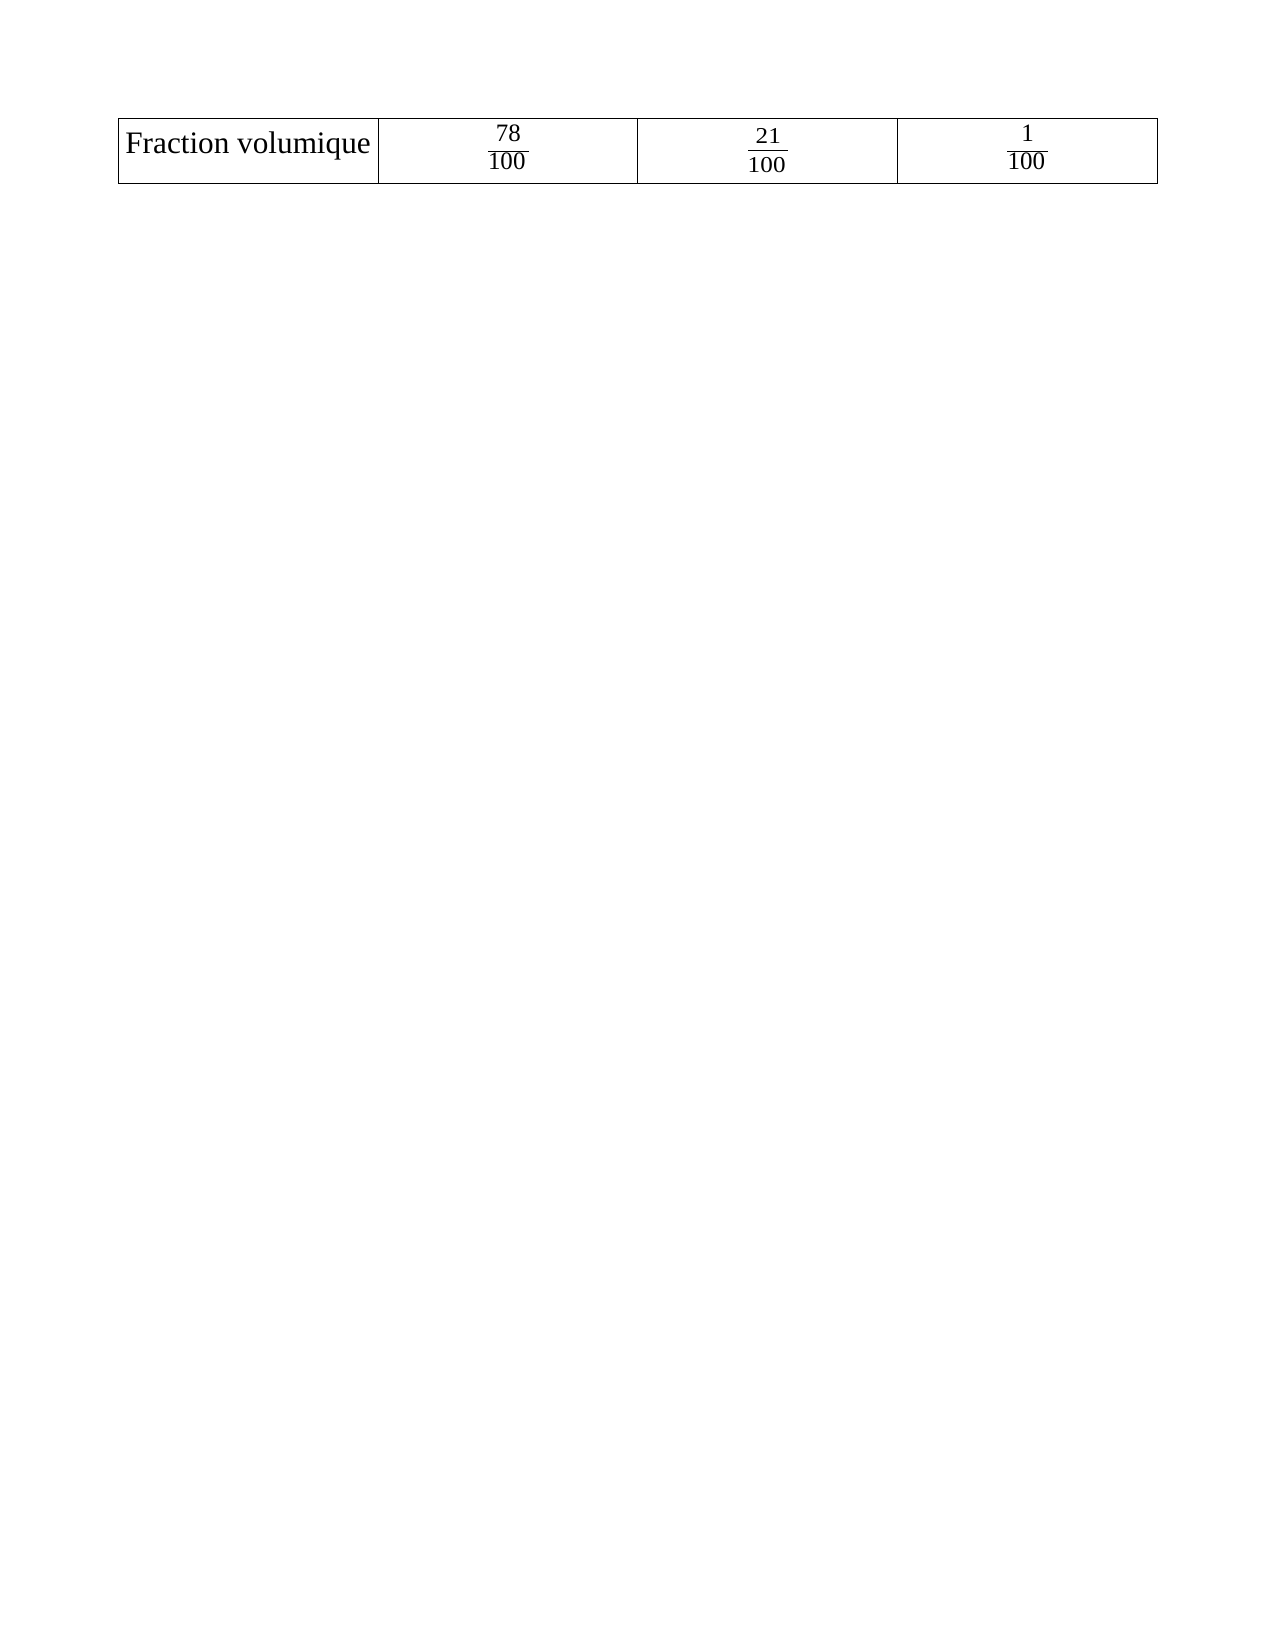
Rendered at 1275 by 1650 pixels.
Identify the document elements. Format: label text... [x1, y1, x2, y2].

table_cell [379, 119, 637, 183]
table_cell [638, 119, 897, 183]
table_cell Fraction volumique [119, 119, 378, 183]
table_cell [898, 119, 1157, 183]
